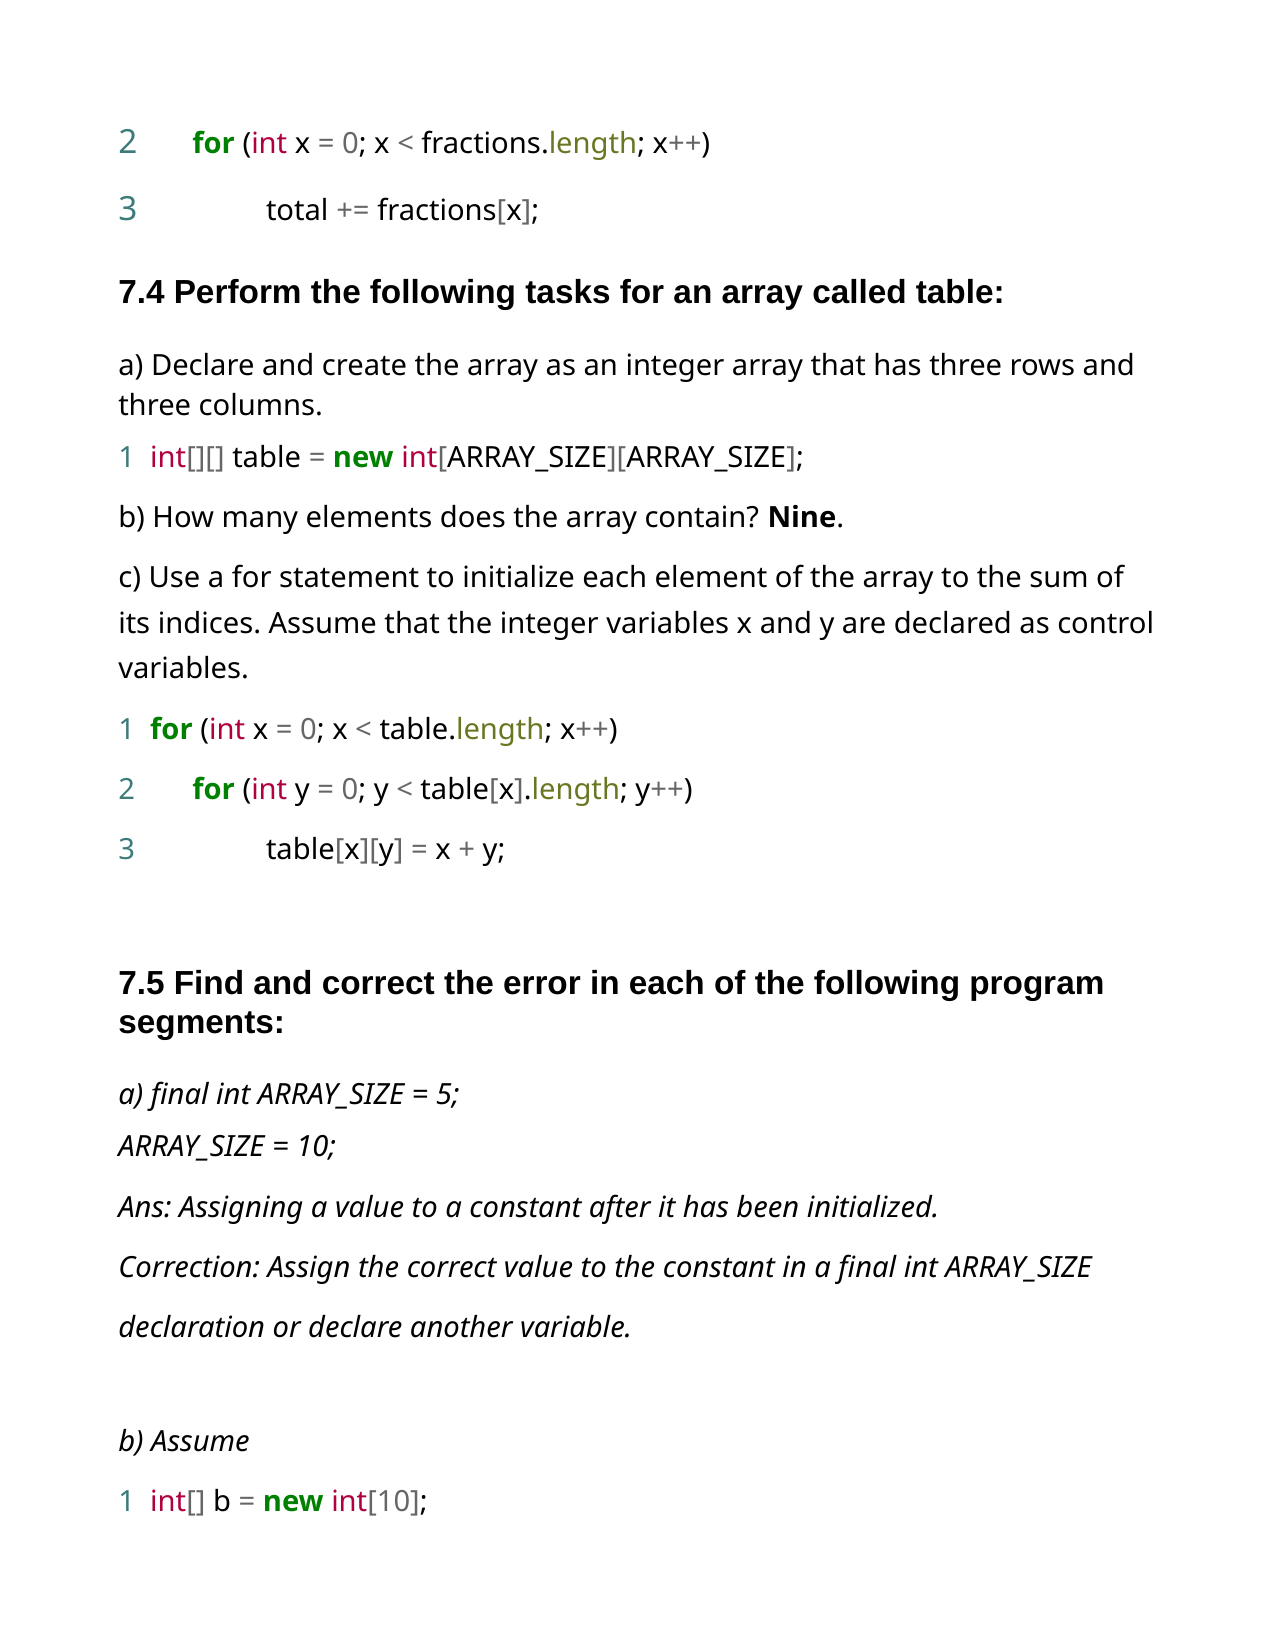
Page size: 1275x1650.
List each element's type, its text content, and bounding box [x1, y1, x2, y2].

text 1 int[] b = new int[10]; [118, 1480, 1157, 1520]
text b) How many elements does the array contain? Nine. [118, 496, 1157, 536]
text 3 table[x][y] = x + y; [118, 828, 1157, 868]
subtitle a) Declare and create the array as an integer array that has three rows and three columns. [118, 344, 1157, 424]
text 1 int[][] table = new int[ARRAY_SIZE][ARRAY_SIZE]; [118, 436, 1157, 476]
text declaration or declare another variable. [118, 1306, 1157, 1346]
text c) Use a for statement to initialize each element of the array to the sum of its indices. Assume that the integer variables x and y are declared as control variables. [118, 557, 1157, 687]
subtitle 7.5 Find and correct the error in each of the following program segments: [118, 963, 1157, 1040]
text Correction: Assign the correct value to the constant in a final int ARRAY_SIZE [118, 1246, 1157, 1286]
subtitle 7.4 Perform the following tasks for an array called table: [118, 272, 1157, 311]
text 2 for (int x = 0; x < fractions.length; x++) [118, 118, 1157, 163]
text Ans: Assigning a value to a constant after it has been initialized. [118, 1186, 1157, 1226]
text ARRAY_SIZE = 10; [118, 1126, 1157, 1165]
text b) Assume [118, 1420, 1157, 1460]
text 3 total += fractions[x]; [118, 185, 1157, 230]
text 1 for (int x = 0; x < table.length; x++) [118, 708, 1157, 748]
subtitle a) final int ARRAY_SIZE = 5; [118, 1073, 1157, 1113]
text 2 for (int y = 0; y < table[x].length; y++) [118, 768, 1157, 808]
